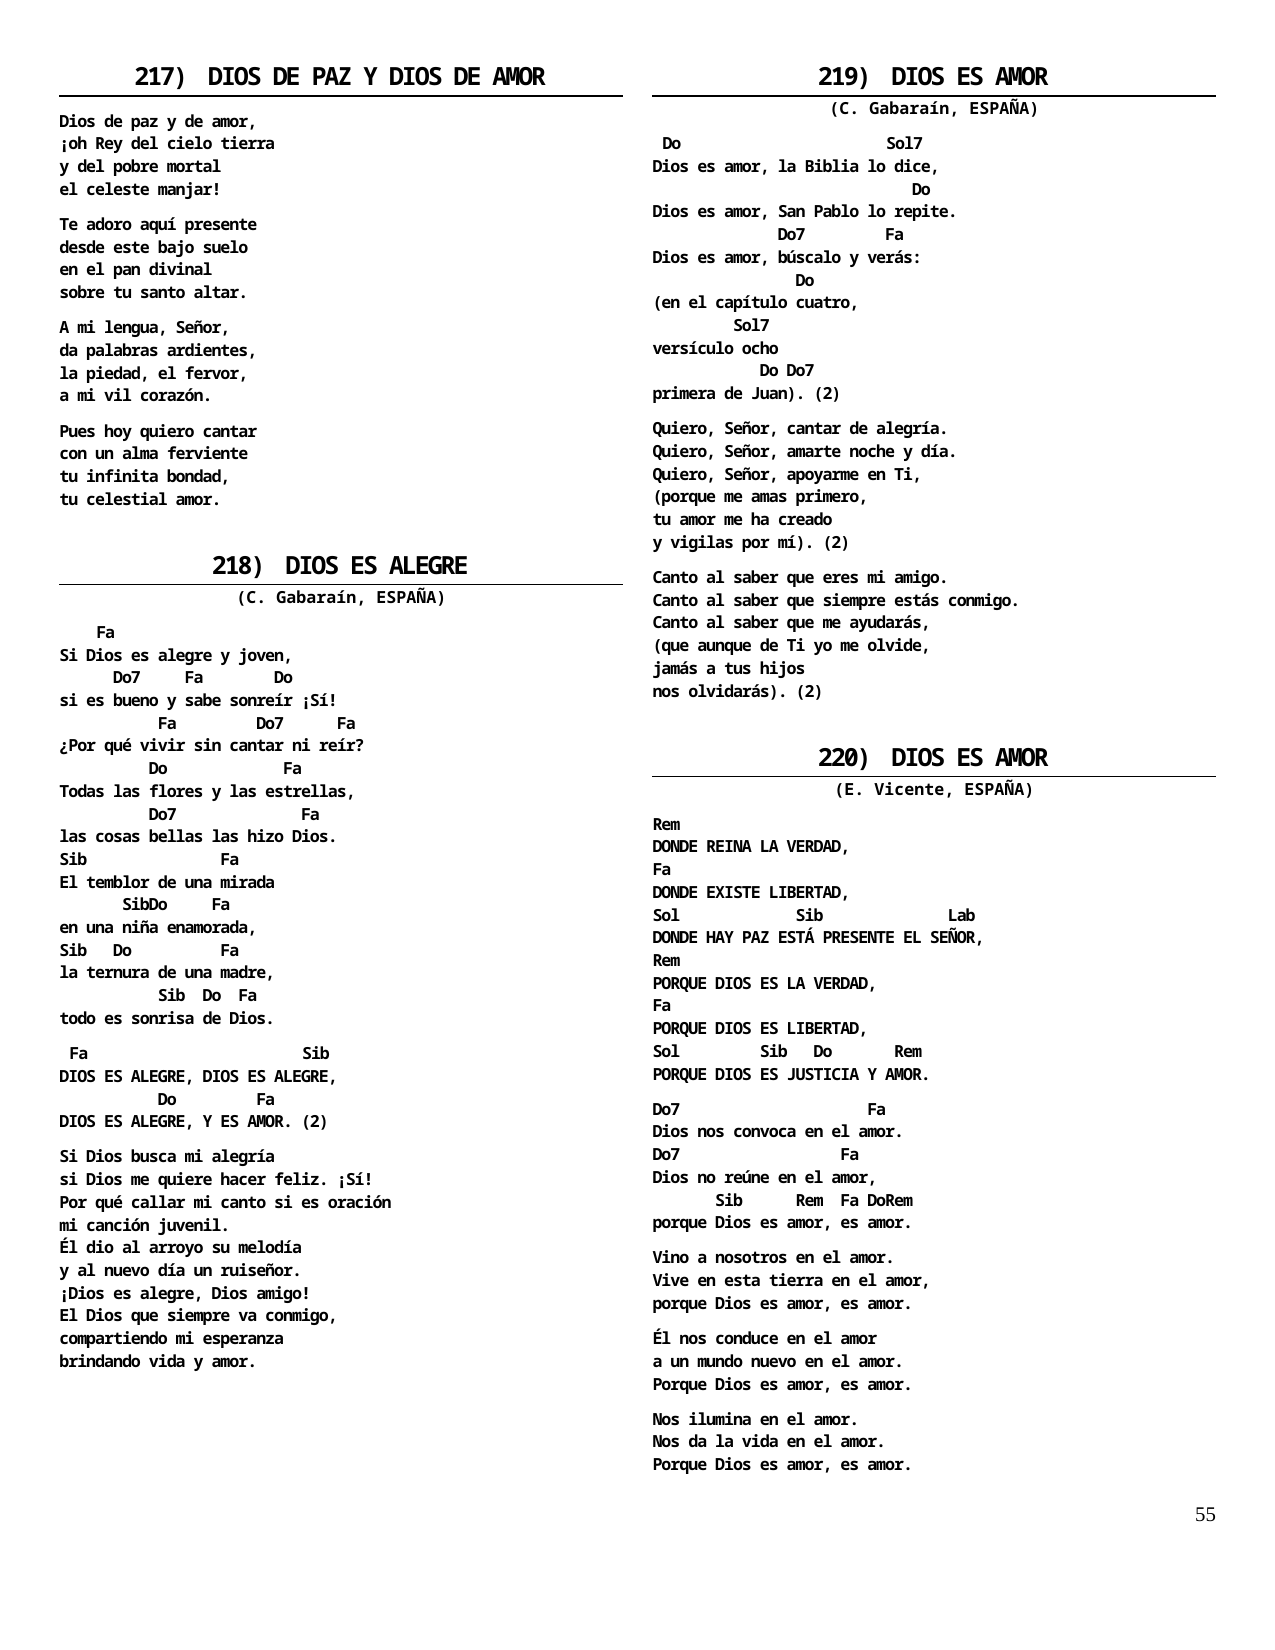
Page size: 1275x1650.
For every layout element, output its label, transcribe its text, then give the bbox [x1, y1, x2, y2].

subtitle Dios De Paz Y Dios De Amor [59, 59, 623, 95]
text Si Dios busca mi alegría si Dios me quiere hacer feliz. ¡Sí! Por qué callar mi canto si es oración mi canción juvenil. Él dio al arroyo su melodía y al nuevo día un ruiseñor. ¡Dios es alegre, Dios amigo! El Dios que siempre va conmigo, compartiendo mi esperanza brindando vida y amor. [59, 1145, 623, 1372]
text Do Sol7 Dios es amor, la Biblia lo dice, Do Dios es amor, San Pablo lo repite. Do7 Fa Dios es amor, búscalo y verás: Do (en el capítulo cuatro, Sol7 versículo ocho Do Do7 primera de Juan). (2) [652, 132, 1216, 404]
text Quiero, Señor, cantar de alegría. Quiero, Señor, amarte noche y día. Quiero, Señor, apoyarme en Ti, (porque me amas primero, tu amor me ha creado y vigilas por mí). (2) [652, 417, 1216, 553]
subtitle Dios Es Amor [652, 739, 1216, 776]
text Vino a nosotros en el amor. Vive en esta tierra en el amor, porque Dios es amor, es amor. [652, 1246, 1216, 1314]
text Do7 Fa Dios nos convoca en el amor. Do7 Fa Dios no reúne en el amor, Sib Rem Fa DoRem porque Dios es amor, es amor. [652, 1097, 1216, 1234]
text Él nos conduce en el amor a un mundo nuevo en el amor. Porque Dios es amor, es amor. [652, 1327, 1216, 1395]
text Fa Sib DIOS ES ALEGRE, DIOS ES ALEGRE, Do Fa DIOS ES ALEGRE, Y ES AMOR. (2) [59, 1042, 623, 1133]
text Te adoro aquí presente desde este bajo suelo en el pan divinal sobre tu santo altar. [59, 213, 623, 303]
text Canto al saber que eres mi amigo. Canto al saber que siempre estás conmigo. Canto al saber que me ayudarás, (que aunque de Ti yo me olvide, jamás a tus hijos nos olvidarás). (2) [652, 566, 1216, 702]
text (E. Vicente, ESPAÑA) [652, 777, 1216, 800]
text (C. Gabaraín, ESPAÑA) [652, 97, 1216, 119]
subtitle Dios Es Alegre [59, 548, 623, 584]
text Pues hoy quiero cantar con un alma ferviente tu infinita bondad, tu celestial amor. [59, 419, 623, 510]
text Fa Si Dios es alegre y joven, Do7 Fa Do si es bueno y sabe sonreír ¡Sí! Fa Do7 Fa ¿Por qué vivir sin cantar ni reír? Do Fa Todas las flores y las estrellas, Do7 Fa las cosas bellas las hizo Dios. Sib Fa El temblor de una mirada SibDo Fa en una niña enamorada, Sib Do Fa la ternura de una madre, Sib Do Fa todo es sonrisa de Dios. [59, 621, 623, 1029]
text A mi lengua, Señor, da palabras ardientes, la piedad, el fervor, a mi vil corazón. [59, 316, 623, 407]
subtitle Dios Es Amor [652, 59, 1216, 95]
text Nos ilumina en el amor. Nos da la vida en el amor. Porque Dios es amor, es amor. [652, 1407, 1216, 1476]
text Rem DONDE REINA LA VERDAD, Fa DONDE EXISTE LIBERTAD, Sol Sib Lab DONDE HAY PAZ ESTÁ PRESENTE EL SEÑOR, Rem PORQUE DIOS ES LA VERDAD, Fa PORQUE DIOS ES LIBERTAD, Sol Sib Do Rem PORQUE DIOS ES JUSTICIA Y AMOR. [652, 812, 1216, 1085]
text Dios de paz y de amor, ¡oh Rey del cielo tierra y del pobre mortal el celeste manjar! [59, 109, 623, 200]
text (C. Gabaraín, ESPAÑA) [59, 585, 623, 608]
